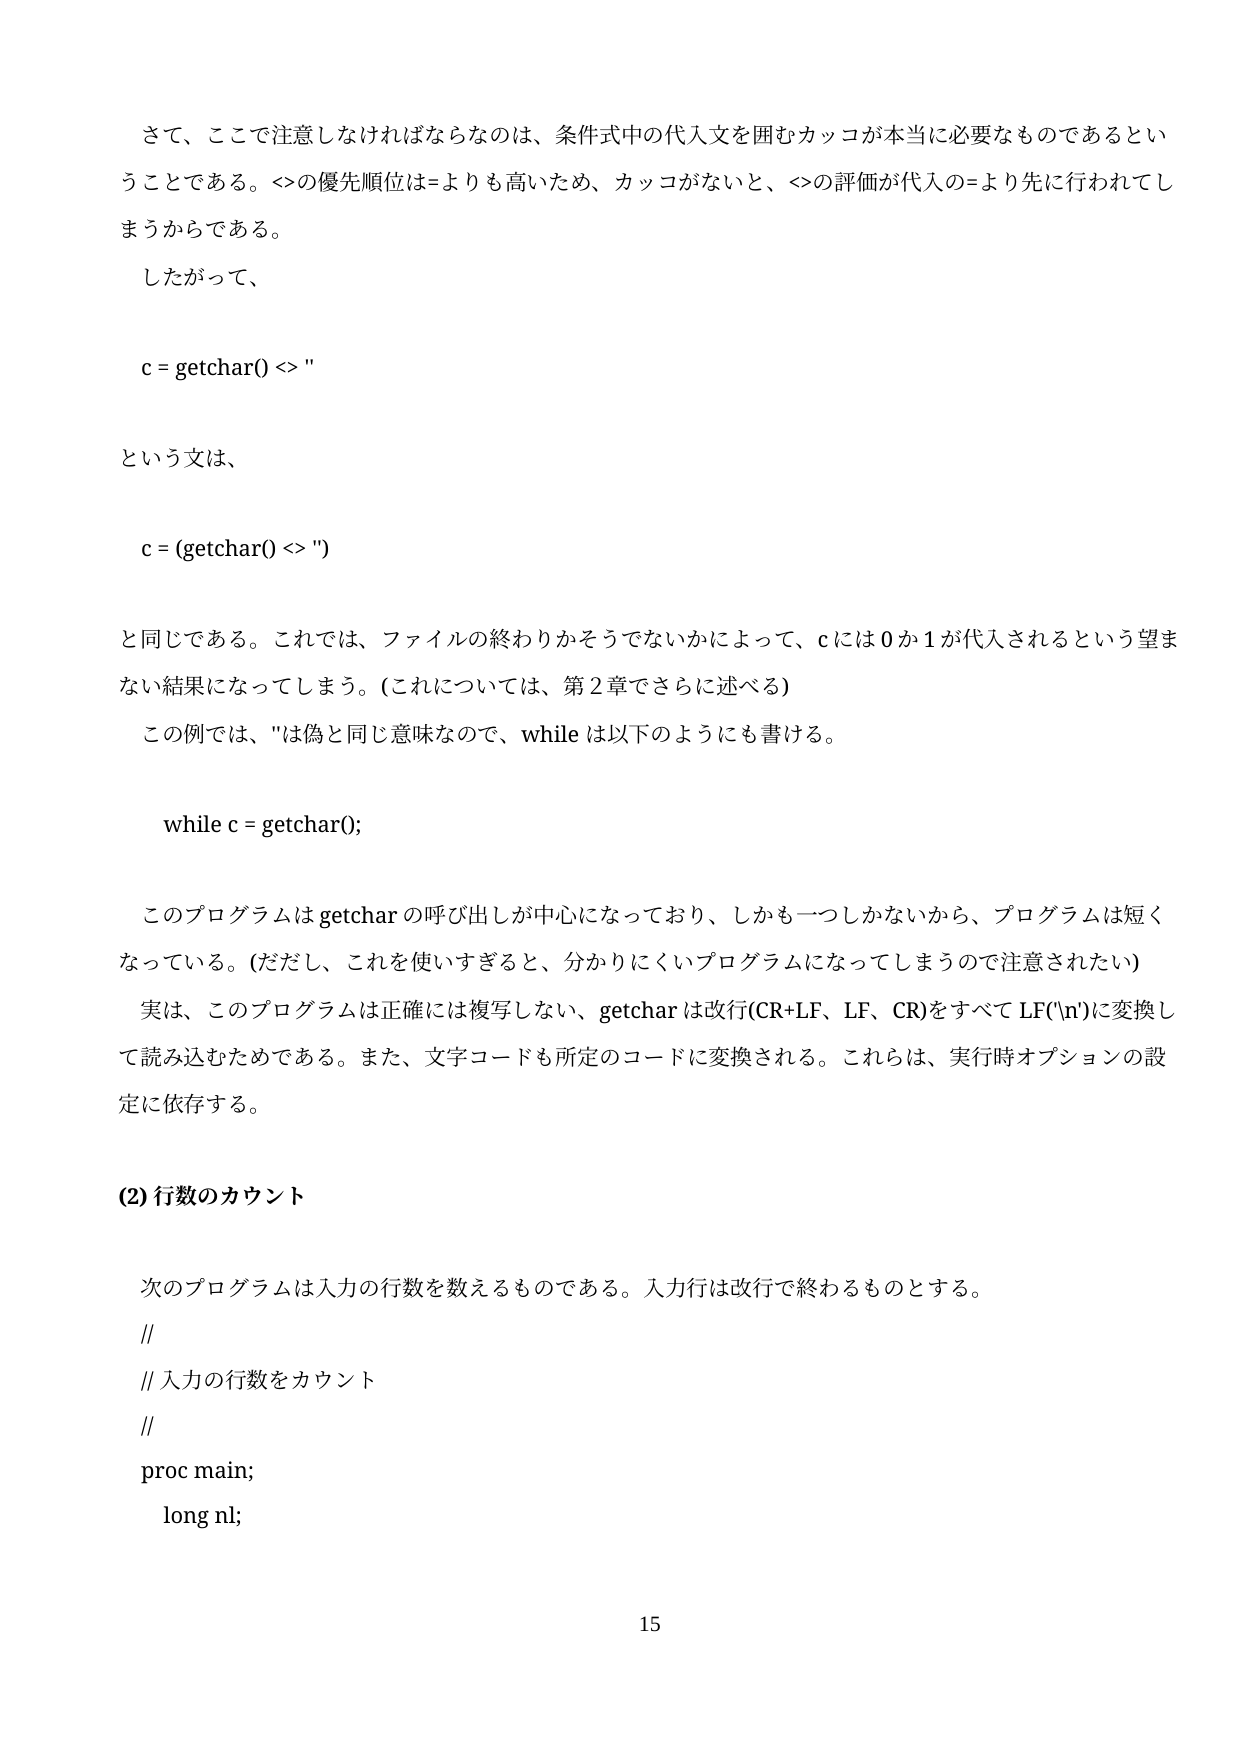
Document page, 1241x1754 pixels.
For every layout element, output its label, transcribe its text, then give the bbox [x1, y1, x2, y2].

text c = getchar() <> '' [118, 352, 1181, 381]
text proc main; [118, 1455, 1181, 1485]
text c = (getchar() <> '') [118, 533, 1181, 563]
text while c = getchar(); [118, 809, 1181, 839]
text この例では、''は偽と同じ意味なので、while は以下のようにも書ける。 [118, 717, 1181, 748]
text と同じである。これでは、ファイルの終わりかそうでないかによって、cには0か1が代入されるという望まない結果になってしまう。(これについては、第２章でさらに述べる) [118, 622, 1181, 701]
text // 入力の行数をカウント [118, 1363, 1181, 1394]
text // [118, 1318, 1181, 1348]
text 実は、このプログラムは正確には複写しない、getcharは改行(CR+LF、LF、CR)をすべてLF('\n')に変換して読み込むためである。また、文字コードも所定のコードに変換される。これらは、実行時オプションの設定に依存する。 [118, 993, 1181, 1119]
text 次のプログラムは入力の行数を数えるものである。入力行は改行で終わるものとする。 [118, 1271, 1181, 1303]
text long nl; [118, 1500, 1181, 1529]
text このプログラムはgetcharの呼び出しが中心になっており、しかも一つしかないから、プログラムは短くなっている。(だだし、これを使いすぎると、分かりにくいプログラムになってしまうので注意されたい) [118, 898, 1181, 977]
text // [118, 1410, 1181, 1440]
text さて、ここで注意しなければならなのは、条件式中の代入文を囲むカッコが本当に必要なものであるということである。<>の優先順位は=よりも高いため、カッコがないと、<>の評価が代入の=より先に行われてしまうからである。 [118, 118, 1181, 244]
text という文は、 [118, 441, 1181, 472]
text (2) 行数のカウント [118, 1179, 1181, 1211]
text したがって、 [118, 260, 1181, 291]
